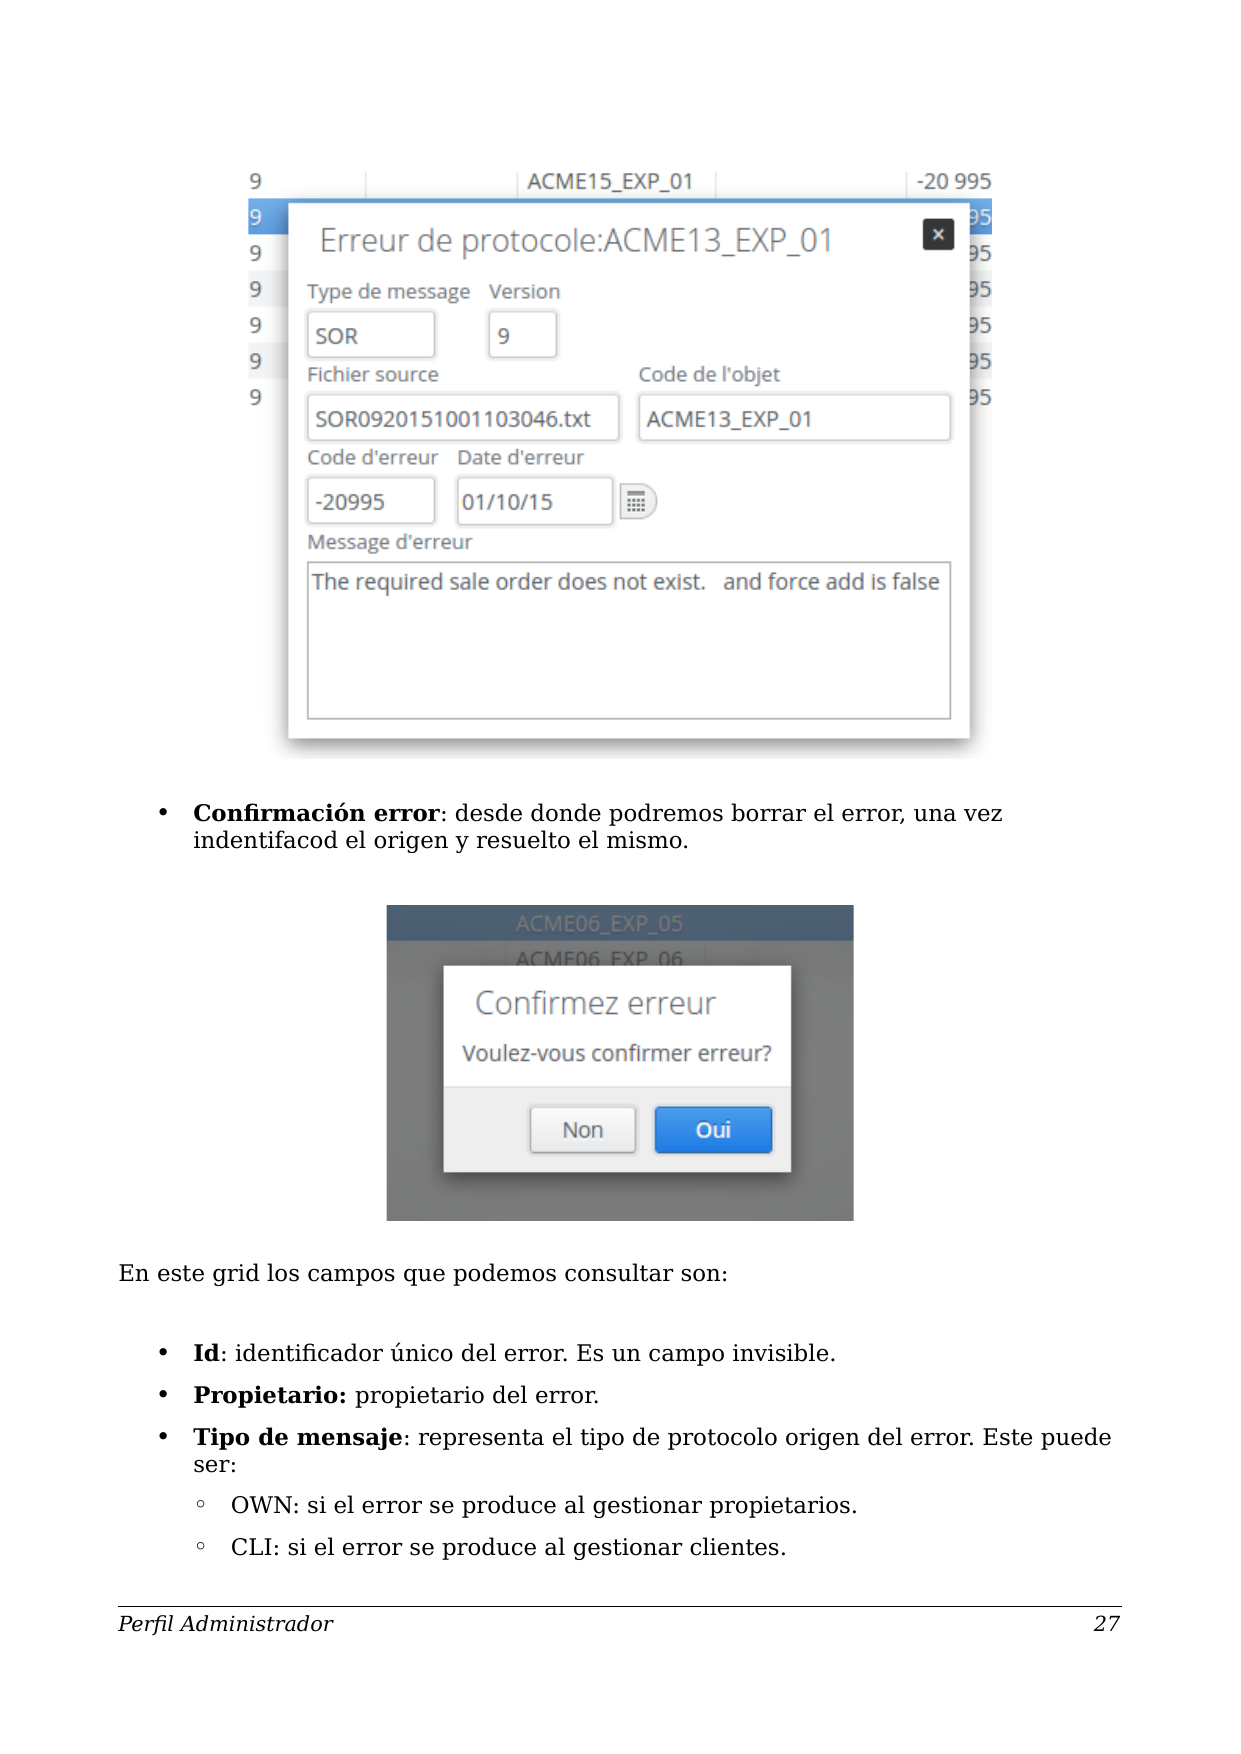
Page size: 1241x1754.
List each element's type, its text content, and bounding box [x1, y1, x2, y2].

text En este grid los campos que podemos consultar son: [118, 1260, 1122, 1287]
list Tipo de mensaje: representa el tipo de protocolo origen del error. Este puede ser: [156, 1422, 1122, 1478]
list OWN: si el error se produce al gestionar propietarios. [193, 1490, 1122, 1519]
list Confirmación error: desde donde podremos borrar el error, una vez indentifacod el origen y resuelto el mismo. [156, 798, 1122, 854]
list CLI: si el error se produce al gestionar clientes. [193, 1532, 1122, 1561]
list Id: identificador único del error. Es un campo invisible. [156, 1338, 1122, 1368]
list Propietario: propietario del error. [156, 1380, 1122, 1409]
picture [386, 905, 854, 1221]
picture [248, 172, 992, 759]
